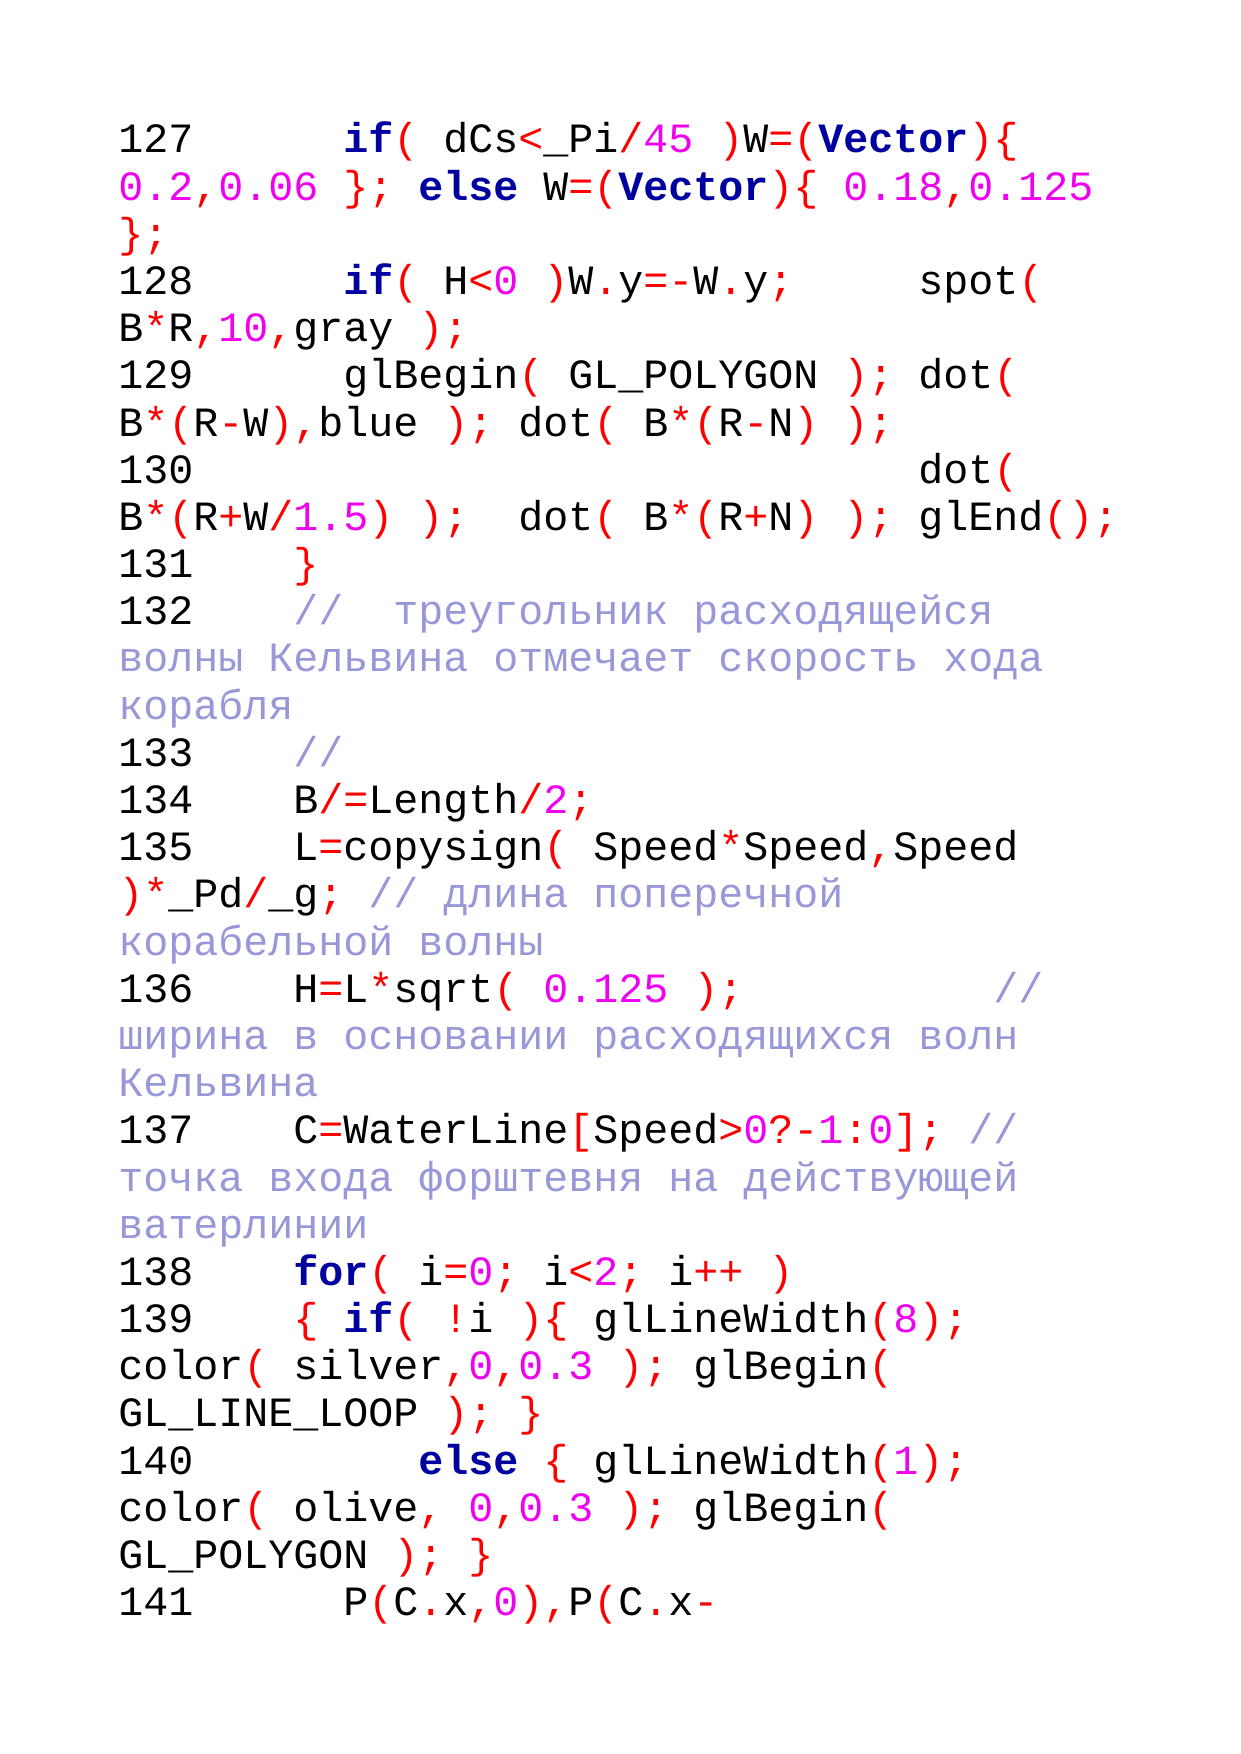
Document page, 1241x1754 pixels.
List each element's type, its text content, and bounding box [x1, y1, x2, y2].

subtitle 134 B/=Length/2; [318, 779, 368, 826]
subtitle 138 for( i=0; i<2; i++ ) [443, 1251, 543, 1298]
subtitle 141 P(C.x,0),P(C.x-L,H),P(C.x-.9*L,.6*H),P(C.x-L/2,0), [468, 1581, 568, 1628]
subtitle 141 P(C.x,0),P(C.x-L,H),P(C.x-.9*L,.6*H),P(C.x-L/2,0), [643, 1581, 668, 1628]
subtitle 129 glBegin( GL_POLYGON ); dot( B*(R-W),blue ); dot( B*(R-N) ); [668, 401, 718, 448]
subtitle 132 // треугольник расходящейся волны Кельвина отмечает скорость хода корабля [118, 590, 1122, 732]
subtitle 129 glBegin( GL_POLYGON ); dot( B*(R-W),blue ); dot( B*(R-N) ); [118, 354, 343, 448]
subtitle 128 if( H<0 )W.y=-W.y; spot( B*R,10,gray ); [118, 260, 1122, 354]
subtitle 141 P(C.x,0),P(C.x-L,H),P(C.x-.9*L,.6*H),P(C.x-L/2,0), [368, 1581, 393, 1628]
subtitle 141 P(C.x,0),P(C.x-L,H),P(C.x-.9*L,.6*H),P(C.x-L/2,0), [693, 1581, 1122, 1628]
subtitle 140 else { glLineWidth(1); color( olive, 0,0.3 ); glBegin( GL_POLYGON ); } [118, 1439, 1122, 1581]
subtitle 130 dot( B*(R+W/1.5) ); dot( B*(R+N) ); glEnd(); [118, 448, 1122, 543]
subtitle 137 C=WaterLine[Speed>0?-1:0]; // точка входа форштевня на действующей ватерлинии [118, 1109, 1122, 1251]
subtitle 138 for( i=0; i<2; i++ ) [568, 1251, 668, 1298]
subtitle 133 // [118, 732, 1122, 779]
subtitle 139 { if( !i ){ glLineWidth(8); color( silver,0,0.3 ); glBegin( GL_LINE_LOOP ); } [118, 1298, 1122, 1439]
subtitle 138 for( i=0; i<2; i++ ) [693, 1251, 1122, 1298]
subtitle 141 P(C.x,0),P(C.x-L,H),P(C.x-.9*L,.6*H),P(C.x-L/2,0), [118, 1581, 343, 1628]
subtitle 141 P(C.x,0),P(C.x-L,H),P(C.x-.9*L,.6*H),P(C.x-L/2,0), [593, 1581, 618, 1628]
subtitle 129 glBegin( GL_POLYGON ); dot( B*(R-W),blue ); dot( B*(R-N) ); [443, 354, 568, 448]
subtitle 131 } [118, 543, 1122, 590]
subtitle 138 for( i=0; i<2; i++ ) [118, 1251, 418, 1298]
subtitle 141 P(C.x,0),P(C.x-L,H),P(C.x-.9*L,.6*H),P(C.x-L/2,0), [418, 1581, 443, 1628]
subtitle 129 glBegin( GL_POLYGON ); dot( B*(R-W),blue ); dot( B*(R-N) ); [593, 401, 643, 448]
subtitle 134 B/=Length/2; [518, 779, 1122, 826]
subtitle 127 if( dCs<_Pi/45 )W=(Vector){ 0.2,0.06 }; else W=(Vector){ 0.18,0.125 }; [118, 118, 1122, 260]
subtitle 129 glBegin( GL_POLYGON ); dot( B*(R-W),blue ); dot( B*(R-N) ); [793, 354, 1122, 448]
subtitle 135 L=copysign( Speed*Speed,Speed )*_Pd/_g; // длина поперечной корабельной волны [118, 826, 1122, 967]
subtitle 134 B/=Length/2; [118, 779, 293, 826]
subtitle 136 H=L*sqrt( 0.125 ); // ширина в основании расходящихся волн Кельвина [118, 967, 1122, 1109]
